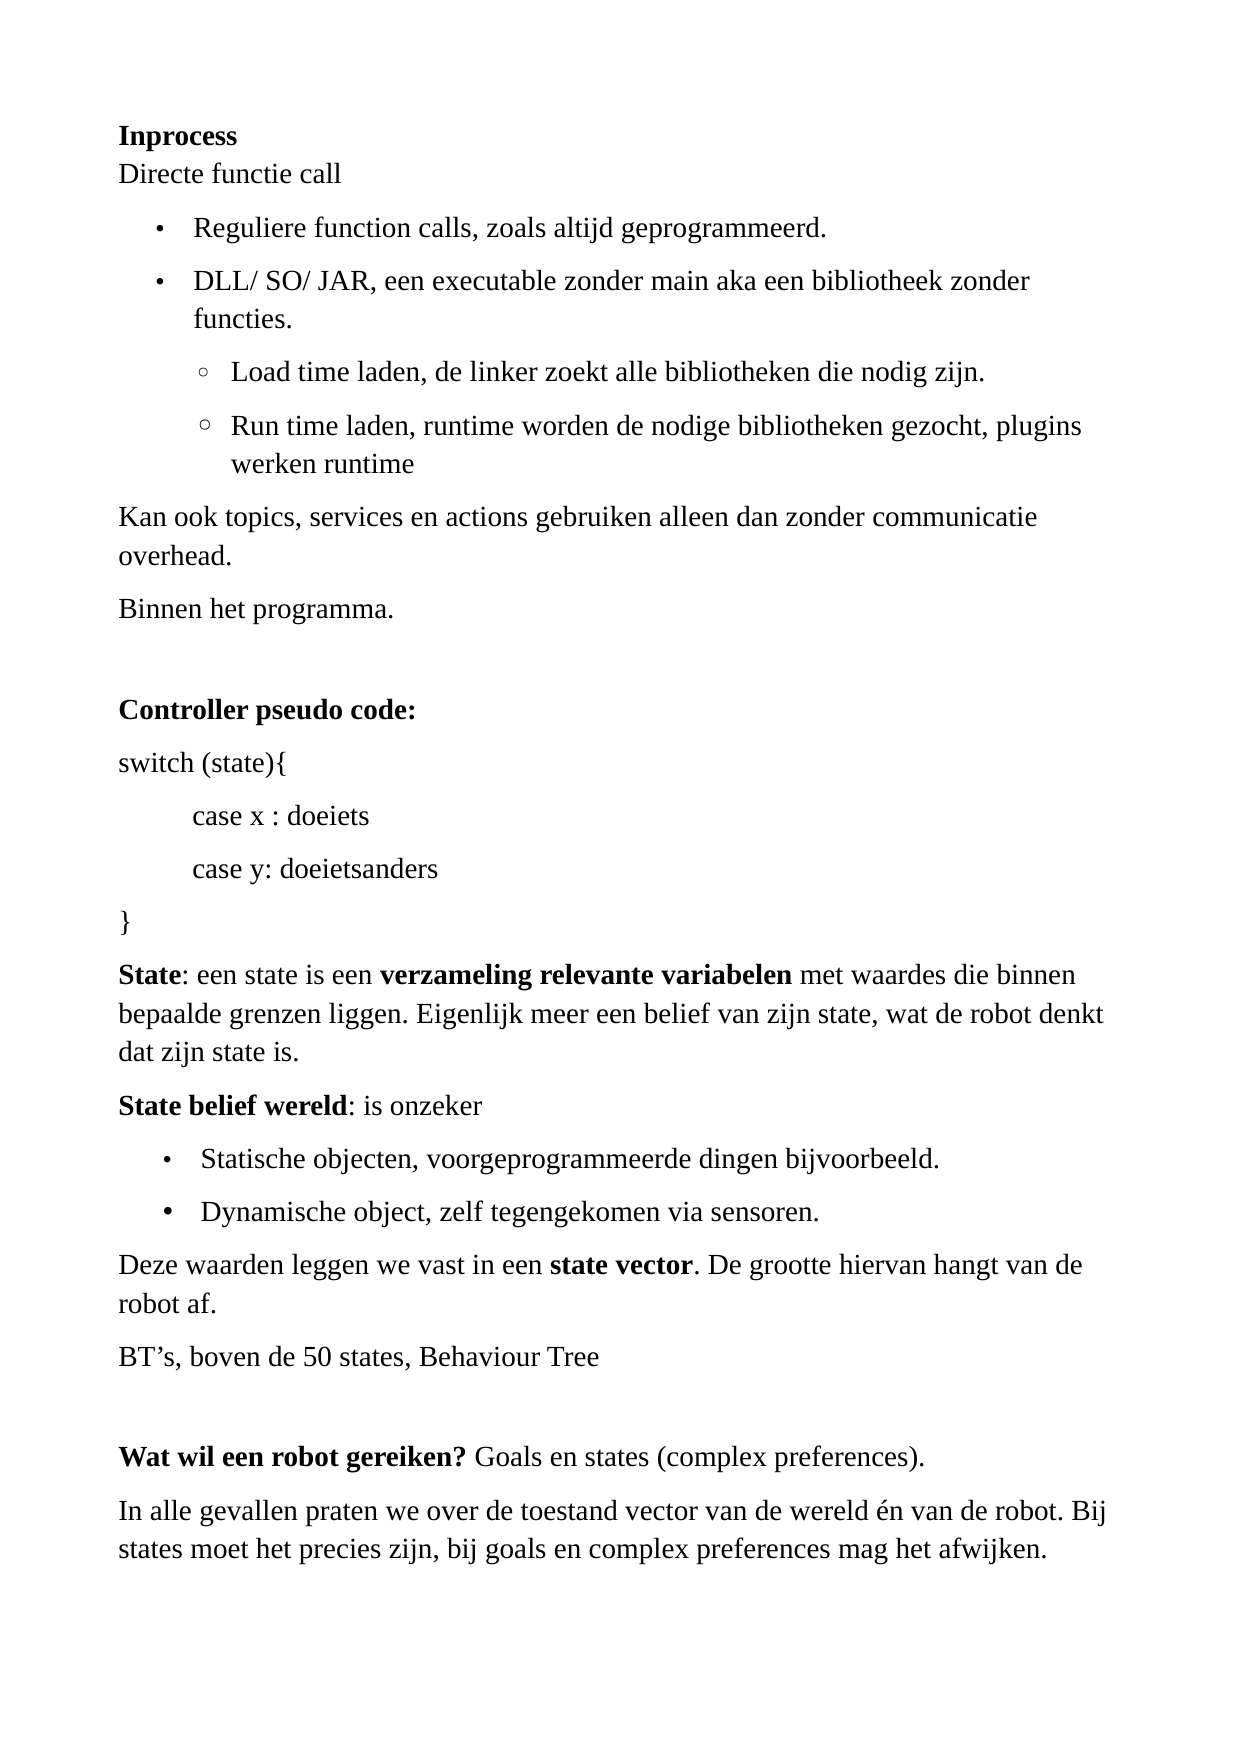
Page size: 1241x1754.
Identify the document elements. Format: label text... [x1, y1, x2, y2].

text BT’s, boven de 50 states, Behaviour Tree [118, 1339, 1122, 1372]
text Controller pseudo code: [118, 692, 1122, 725]
text case x : doeiets [118, 798, 1122, 832]
text Binnen het programma. [118, 591, 1122, 625]
text In alle gevallen praten we over de toestand vector van de wereld én van de robot. Bij states moet het precies zijn, bij goals en complex preferences mag het afwijken. [118, 1493, 1122, 1565]
text Kan ook topics, services en actions gebruiken alleen dan zonder communicatie overhead. [118, 499, 1122, 572]
list Reguliere function calls, zoals altijd geprogrammeerd. [156, 210, 1122, 243]
text State: een state is een verzameling relevante variabelen met waardes die binnen bepaalde grenzen liggen. Eigenlijk meer een belief van zijn state, wat de robot denkt dat zijn state is. [118, 957, 1122, 1068]
text Deze waarden leggen we vast in een state vector. De grootte hiervan hangt van de robot af. [118, 1247, 1122, 1319]
text } [118, 904, 1122, 938]
list Run time laden, runtime worden de nodige bibliotheken gezocht, plugins werken runtime [193, 408, 1122, 480]
list DLL/ SO/ JAR, een executable zonder main aka een bibliotheek zonder functies. [156, 263, 1122, 335]
list Load time laden, de linker zoekt alle bibliotheken die nodig zijn. [193, 354, 1122, 388]
list Statische objecten, voorgeprogrammeerde dingen bijvoorbeeld. [163, 1141, 1122, 1174]
text case y: doeietsanders [118, 851, 1122, 885]
text Wat wil een robot gereiken? Goals en states (complex preferences). [118, 1439, 1122, 1473]
text State belief wereld: is onzeker [118, 1088, 1122, 1121]
text Inprocess Directe functie call [118, 118, 1122, 190]
text switch (state){ [118, 745, 1122, 778]
list Dynamische object, zelf tegengekomen via sensoren. [163, 1194, 1122, 1228]
